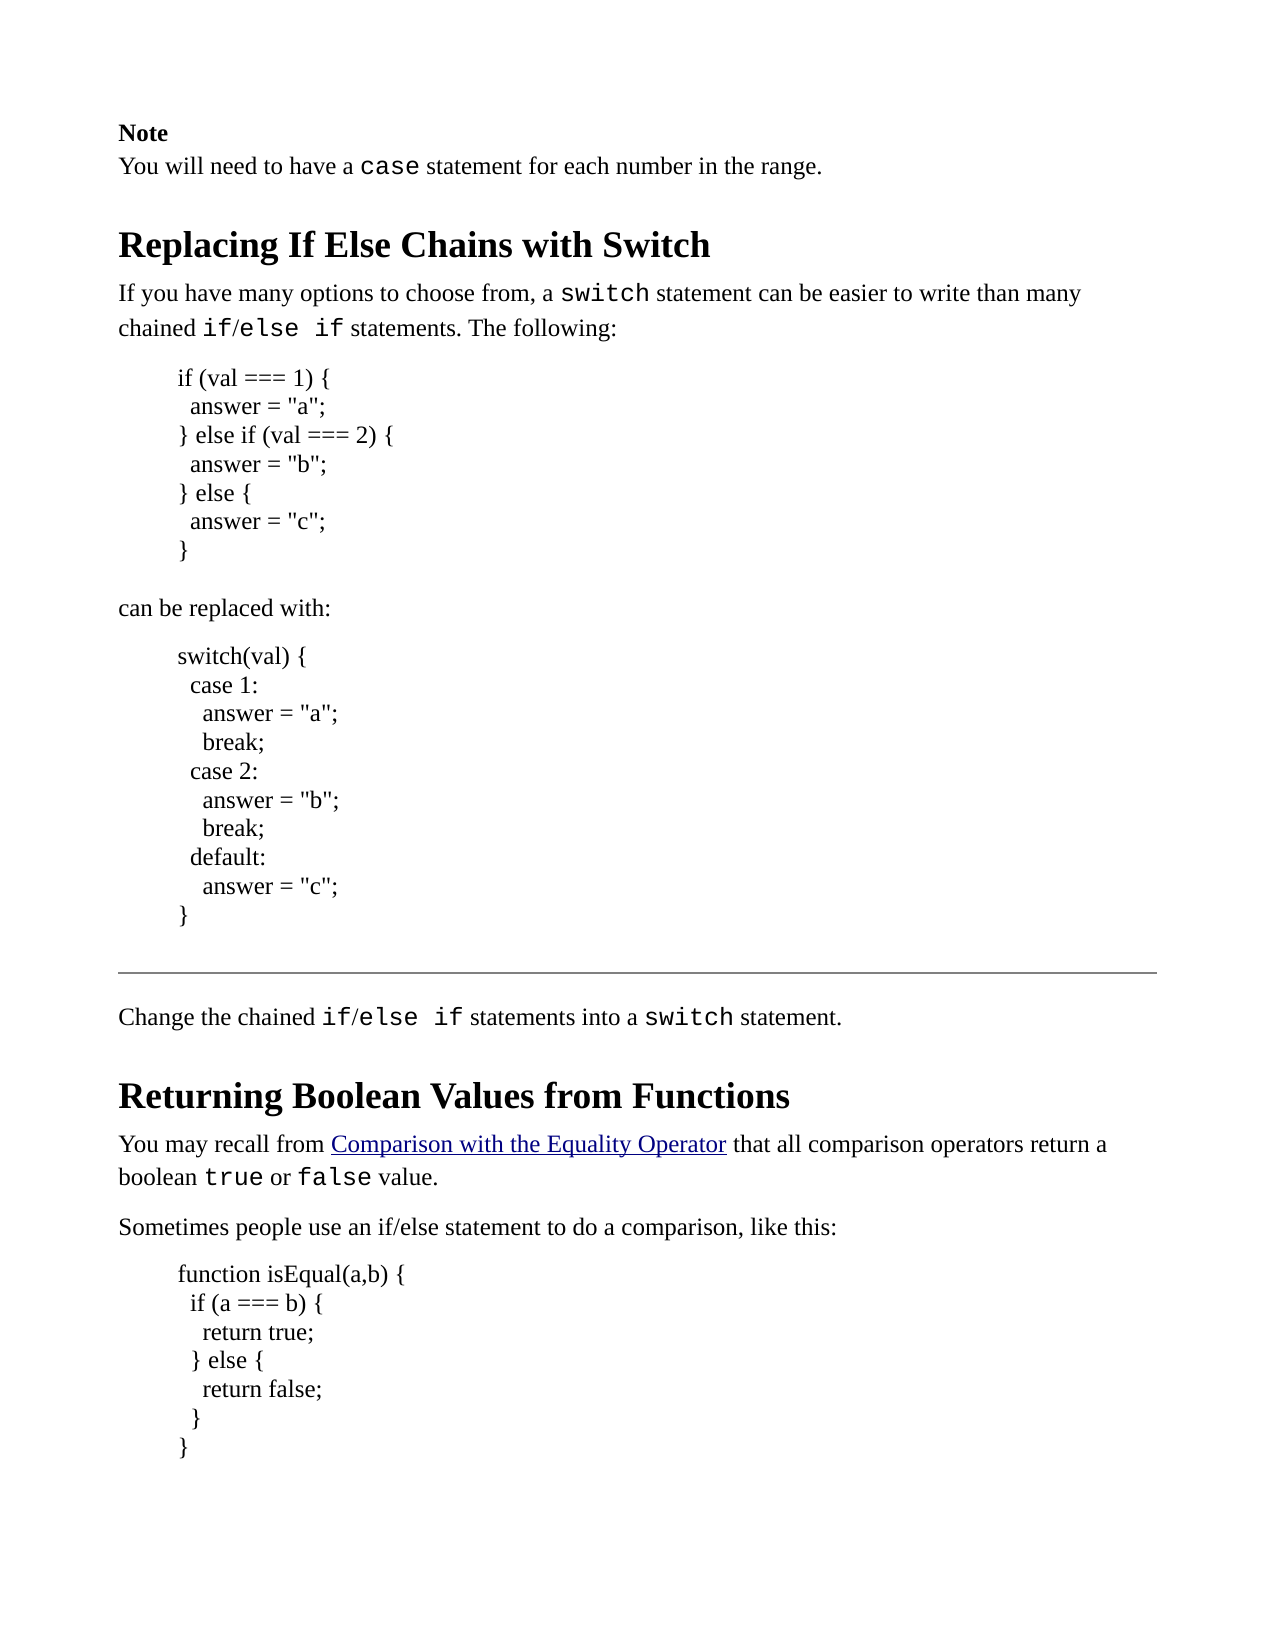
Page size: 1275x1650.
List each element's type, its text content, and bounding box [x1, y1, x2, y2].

text Change the chained if/else if statements into a switch statement. [118, 1002, 1157, 1033]
text Note You will need to have a case statement for each number in the range. [118, 118, 1157, 182]
text switch(val) { case 1: answer = "a"; break; case 2: answer = "b"; break; default: answer = "c"; } [177, 641, 1098, 928]
text can be replaced with: [118, 593, 1157, 622]
text function isEqual(a,b) { if (a === b) { return true; } else { return false; } } [177, 1259, 1098, 1461]
subtitle Returning Boolean Values from Functions [118, 1073, 1157, 1116]
text if (val === 1) { answer = "a"; } else if (val === 2) { answer = "b"; } else { answer = "c"; } [177, 363, 1098, 564]
text If you have many options to choose from, a switch statement can be easier to write than many chained if/else if statements. The following: [118, 278, 1157, 343]
subtitle Replacing If Else Chains with Switch [118, 222, 1157, 265]
text You may recall from Comparison with the Equality Operator that all comparison operators return a boolean true or false value. [118, 1129, 1157, 1193]
text Sometimes people use an if/else statement to do a comparison, like this: [118, 1212, 1157, 1241]
